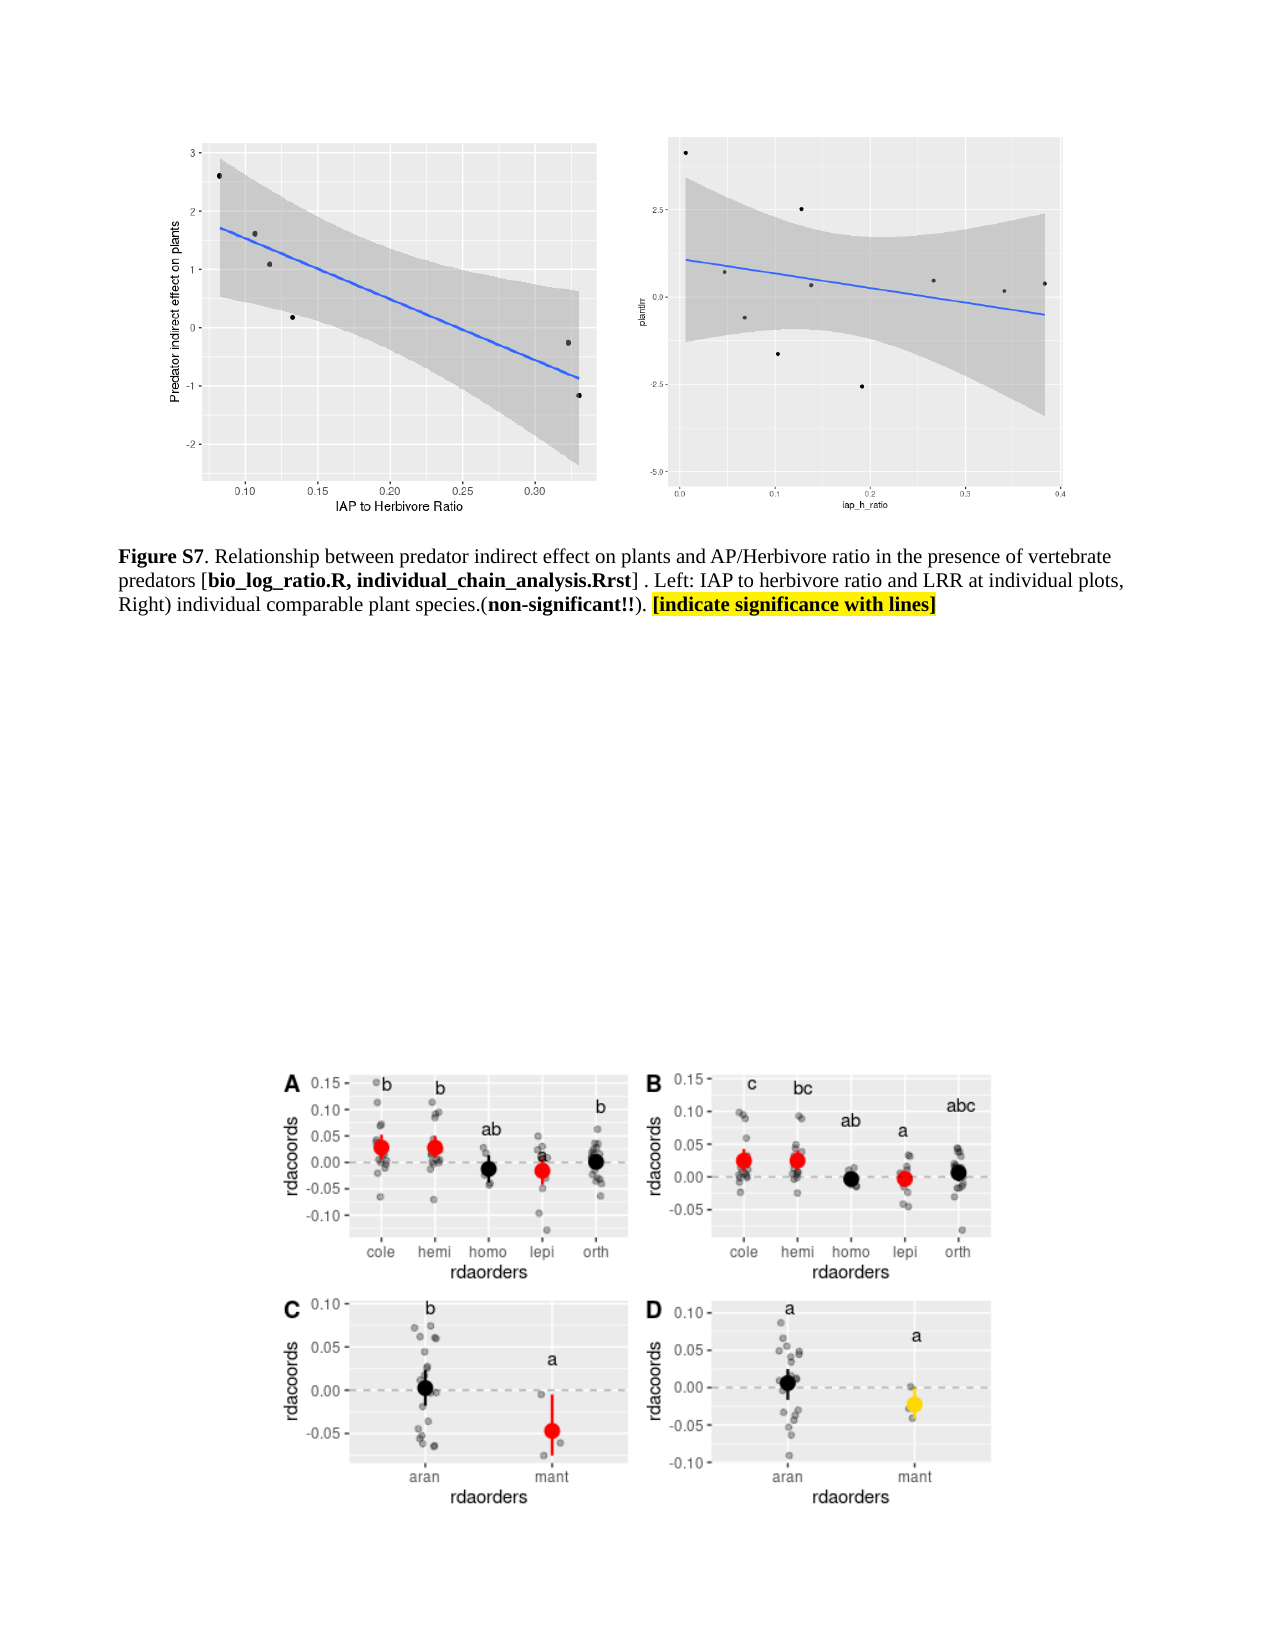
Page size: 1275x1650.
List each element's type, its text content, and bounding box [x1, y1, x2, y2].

picture [633, 132, 1067, 515]
text Figure S7. Relationship between predator indirect effect on plants and AP/Herbivore ratio in the presence of vertebrate predators [bio_log_ratio.R, individual_chain_analysis.Rrst] . Left: IAP to herbivore ratio and LRR at individual plots, Right) individual comparable plant species.(non-significant!!). [indicate significance with lines] [118, 544, 1157, 616]
picture [275, 1066, 1000, 1517]
picture [163, 136, 603, 520]
